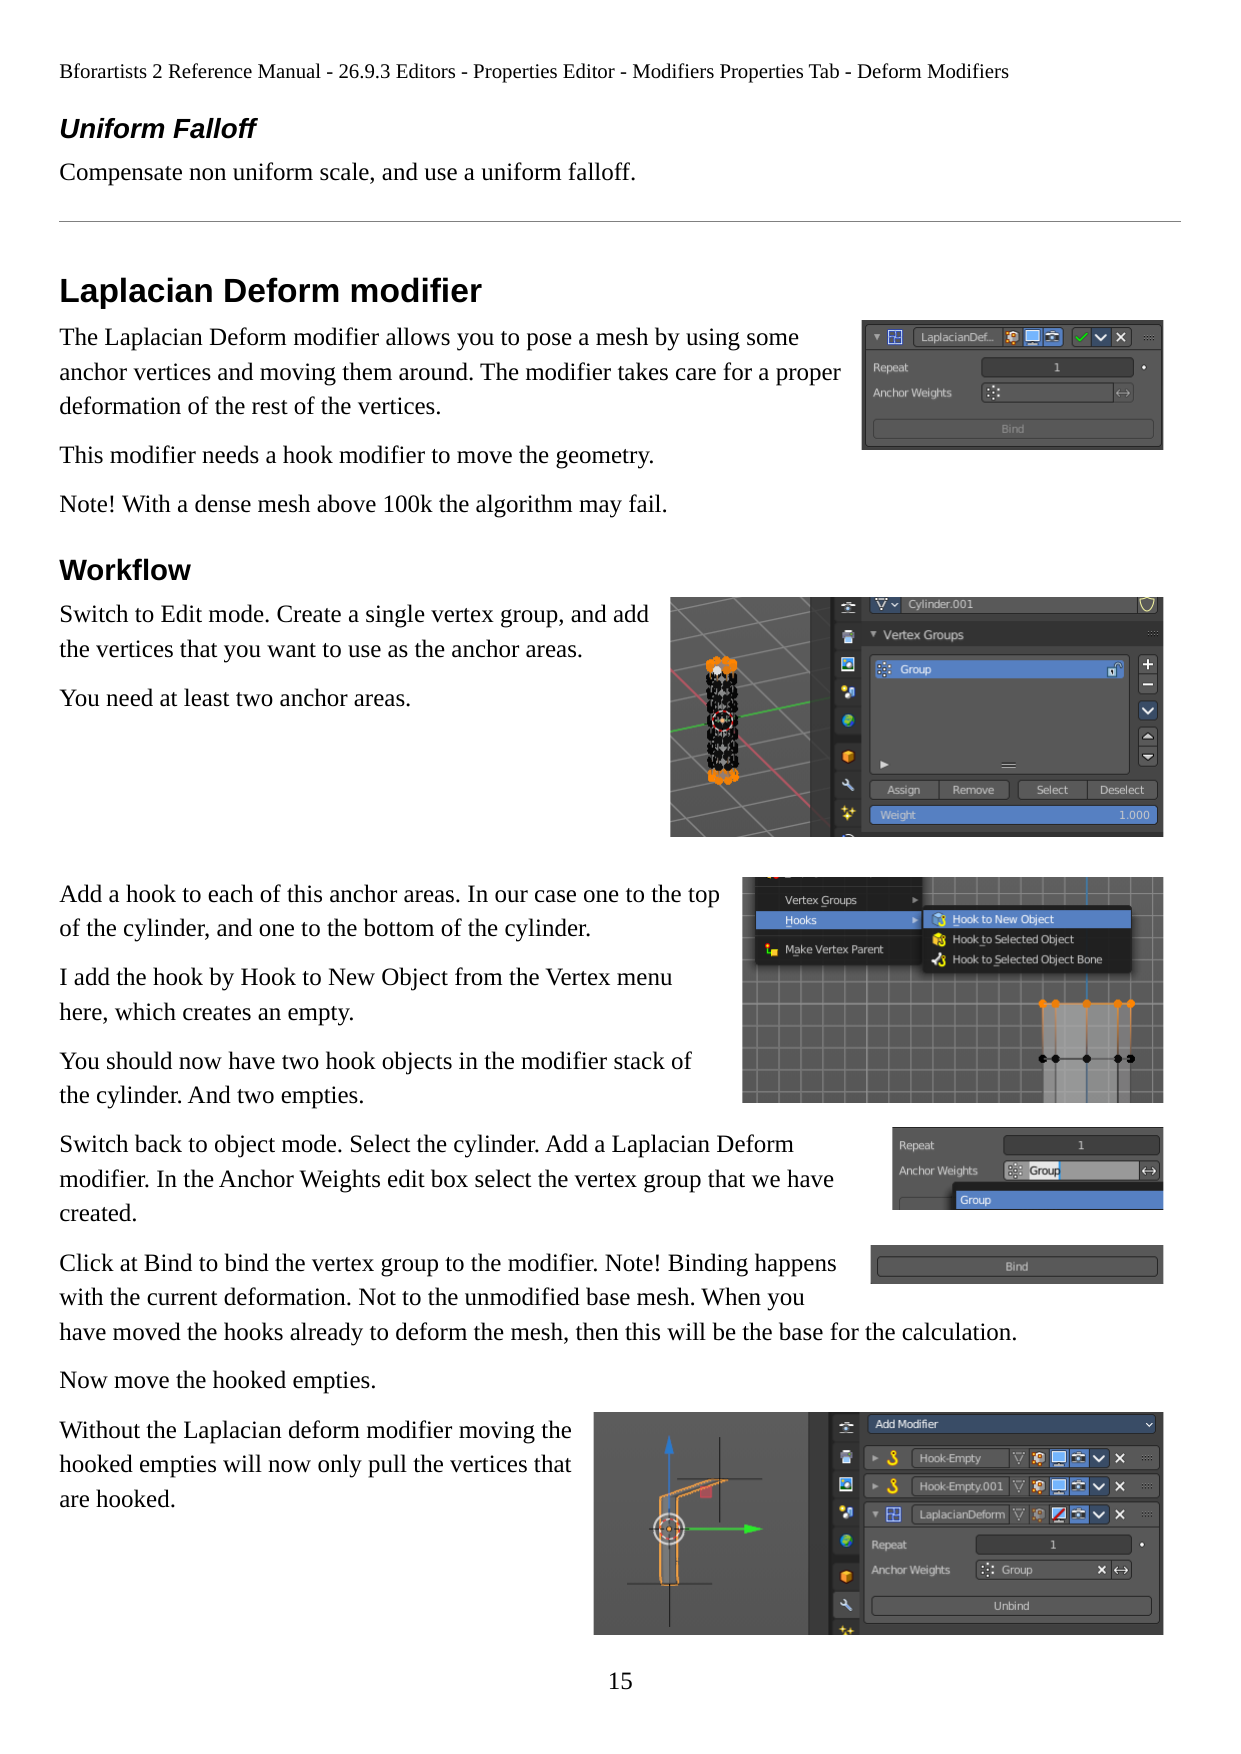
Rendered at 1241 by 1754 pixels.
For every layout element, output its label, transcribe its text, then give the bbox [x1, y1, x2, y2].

picture [593, 1412, 1164, 1635]
picture [870, 1245, 1164, 1284]
picture [861, 320, 1164, 450]
text I add the hook by Hook to New Object from the Vertex menu here, which creates an empty. [59, 962, 742, 1026]
subtitle Workflow [59, 553, 1181, 587]
text You should now have two hook objects in the modifier stack of the cylinder. And two empties. [59, 1046, 1181, 1109]
picture [670, 597, 1164, 837]
text Switch to Edit mode. Create a single vertex group, and add the vertices that you want to use as the anchor areas. [59, 599, 670, 662]
text Compensate non uniform scale, and use a uniform falloff. [59, 157, 1181, 186]
text Without the Laplacian deform modifier moving the hooked empties will now only pull the vertices that are hooked. [59, 1415, 593, 1512]
text Add a hook to each of this anchor areas. In our case one to the top of the cylinder, and one to the bottom of the cylinder. [59, 879, 742, 942]
text Now move the hooked empties. [59, 1366, 1181, 1394]
text Note! With a dense mesh above 100k the algorithm may fail. [59, 489, 1181, 518]
subtitle Uniform Falloff [59, 113, 1181, 144]
text Click at Bind to bind the vertex group to the modifier. Note! Binding happens with the current deformation. Not to the unmodified base mesh. When you have moved the hooks already to deform the mesh, then this will be the base for the calculation. [59, 1248, 1181, 1345]
text The Laplacian Deform modifier allows you to pose a mesh by using some anchor vertices and moving them around. The modifier takes care for a proper deformation of the rest of the vertices. [59, 322, 861, 420]
subtitle Laplacian Deform modifier [59, 271, 1181, 310]
text Switch back to object mode. Select the cylinder. Add a Laplacian Deform modifier. In the Anchor Weights edit box select the vertex group that we have created. [59, 1129, 1181, 1227]
picture [742, 877, 1164, 1103]
picture [892, 1127, 1164, 1210]
text You need at least two anchor areas. [59, 683, 670, 711]
text This modifier needs a hook modifier to move the geometry. [59, 440, 1181, 469]
